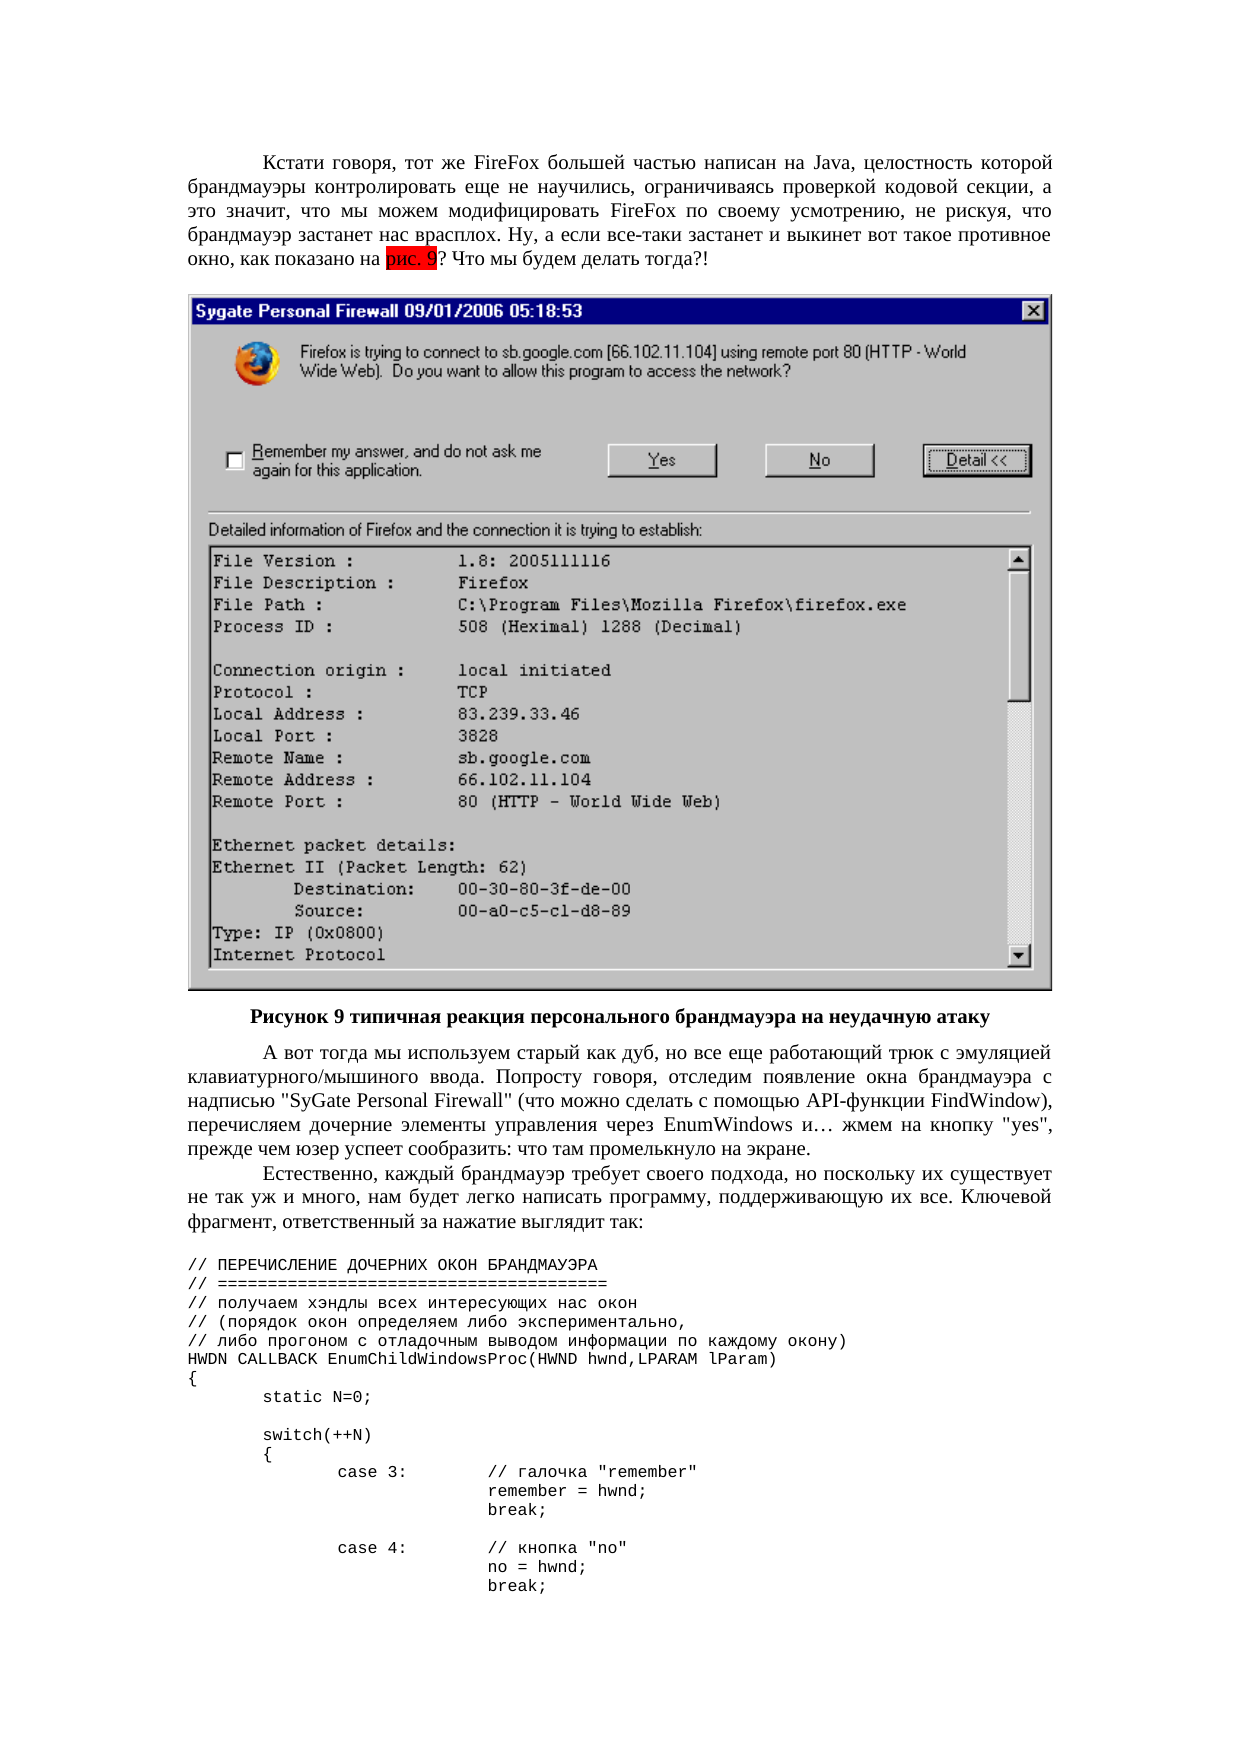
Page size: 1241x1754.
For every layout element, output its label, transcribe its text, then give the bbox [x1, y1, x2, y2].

text А вот тогда мы используем старый как дуб, но все еще работающий трюк с эмуляцией клавиатурного/мышиного ввода. Попросту говоря, отследим появление окна брандмауэра с надписью "SyGate Personal Firewall" (что можно сделать с помощью API-функции FindWindow), перечисляем дочерние элементы управления через EnumWindows и… жмем на кнопку "yes", прежде чем юзер успеет сообразить: что там промелькнуло на экране. [187, 1040, 1053, 1160]
picture [188, 294, 1053, 991]
text break; [187, 1577, 1053, 1596]
text remember = hwnd; [187, 1483, 1053, 1502]
text static N=0; [187, 1389, 1053, 1407]
text case 4: // кнопка "no" [187, 1539, 1053, 1558]
text // (порядок окон определяем либо экспериментально, [187, 1313, 1053, 1332]
text break; [187, 1502, 1053, 1521]
text switch(++N) [187, 1426, 1053, 1445]
text // получаем хэндлы всех интересующих нас окон [187, 1294, 1053, 1313]
text no = hwnd; [187, 1558, 1053, 1577]
text Рисунок 9 типичная реакция персонального брандмауэра на неудачную атаку [187, 1003, 1053, 1028]
text { [187, 1445, 1053, 1464]
text { [187, 1370, 1053, 1389]
text Кстати говоря, тот же FireFox большей частью написан на Java, целостность которой брандмауэры контролировать еще не научились, ограничиваясь проверкой кодовой секции, а это значит, что мы можем модифицировать FireFox по своему усмотрению, не рискуя, что брандмауэр застанет нас врасплох. Ну, а если все-таки застанет и выкинет вот такое противное окно, как показано на рис. 9? Что мы будем делать тогда?! [187, 150, 1053, 270]
text // ======================================= [187, 1276, 1053, 1294]
text // либо прогоном с отладочным выводом информации по каждому окону) [187, 1332, 1053, 1351]
text // ПЕРЕЧИСЛЕНИЕ ДОЧЕРНИХ ОКОН БРАНДМАУЭРА [187, 1257, 1053, 1276]
text Естественно, каждый брандмауэр требует своего подхода, но поскольку их существует не так уж и много, нам будет легко написать программу, поддерживающую их все. Ключевой фрагмент, ответственный за нажатие выглядит так: [187, 1160, 1053, 1233]
text case 3: // галочка "remember" [187, 1464, 1053, 1483]
text HWDN CALLBACK EnumChildWindowsProc(HWND hwnd,LPARAM lParam) [187, 1351, 1053, 1370]
